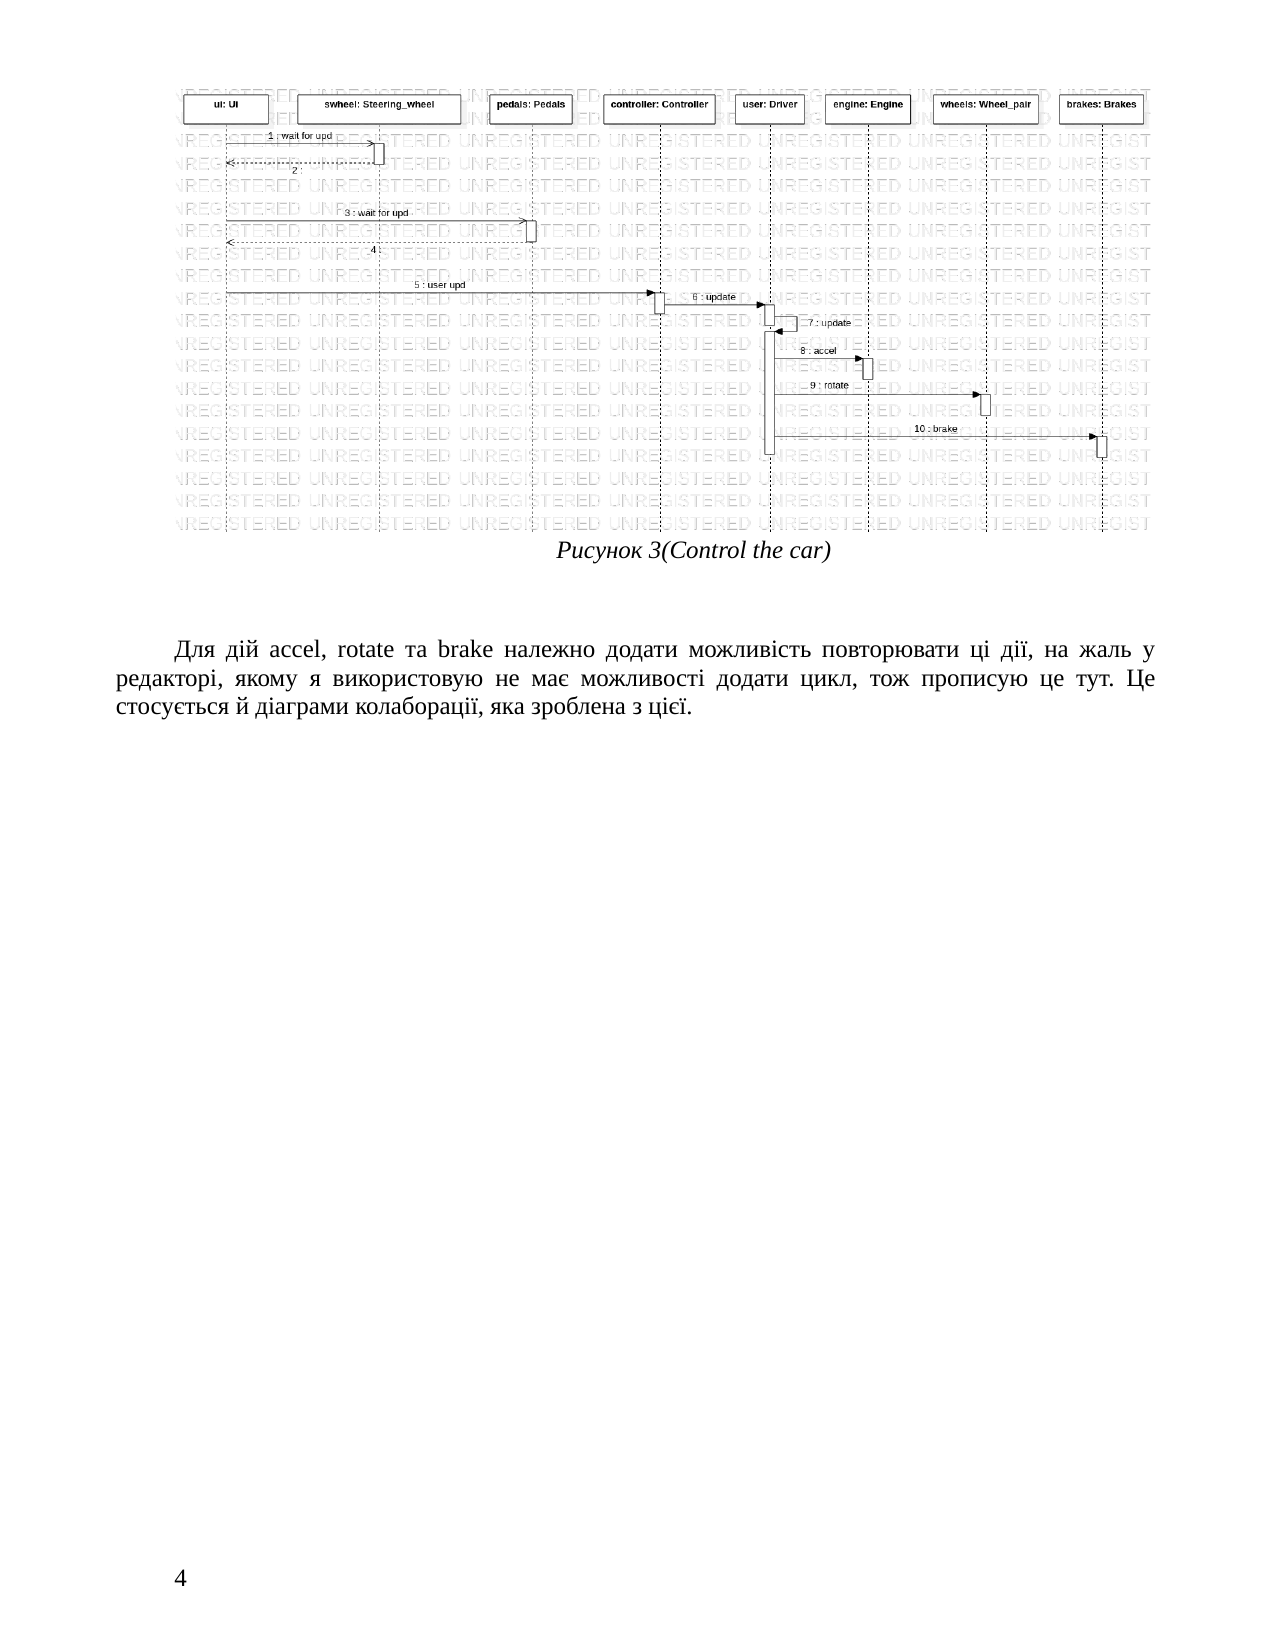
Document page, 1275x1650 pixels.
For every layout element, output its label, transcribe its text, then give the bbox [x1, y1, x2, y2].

text Рисунок 3(Control the car) [176, 71, 1155, 564]
text Для дій accel, rotate та brake належно додати можливість повторювати ці дії, на жаль у редакторі, якому я використовую не має можливості додати цикл, тож прописую це тут. Це стосується й діаграми колаборації, яка зроблена з цієї. [116, 634, 1156, 720]
picture [175, 84, 1152, 535]
